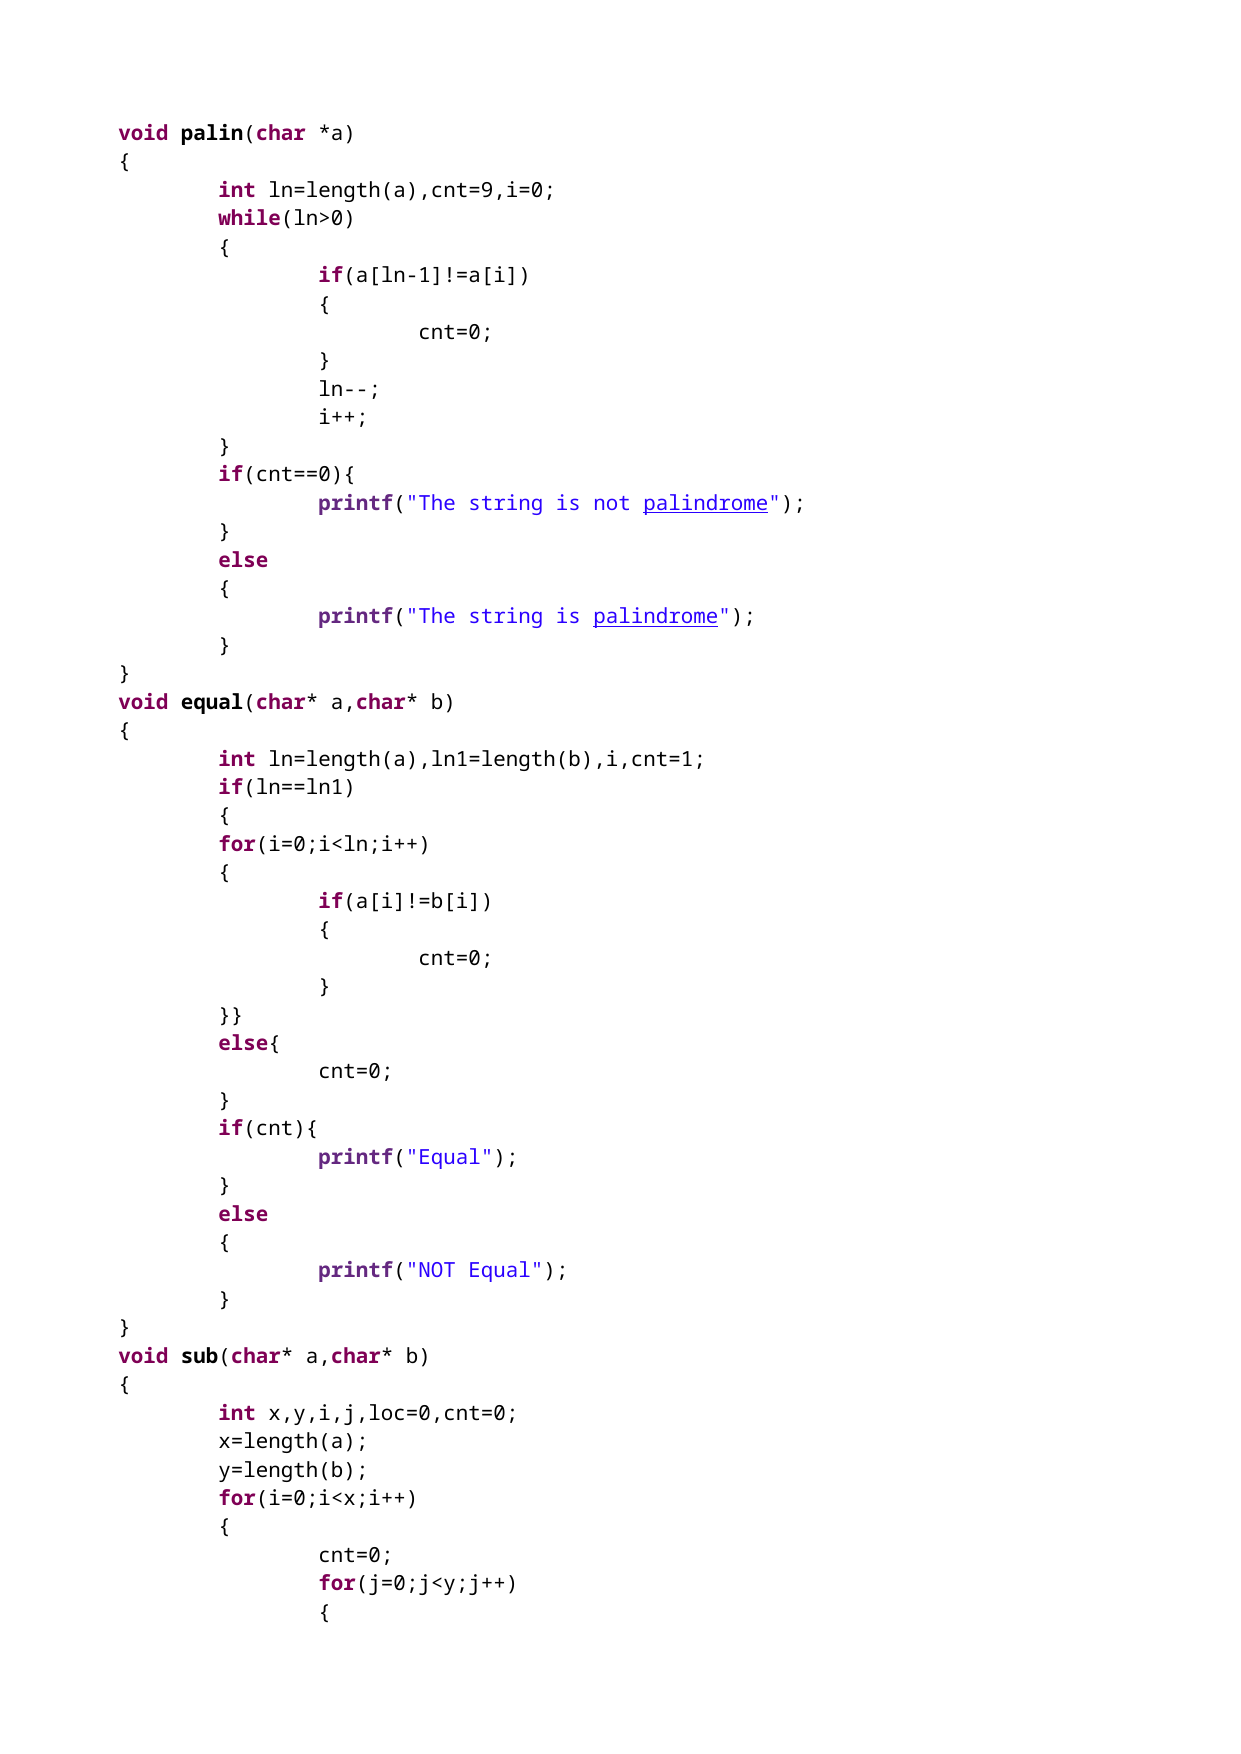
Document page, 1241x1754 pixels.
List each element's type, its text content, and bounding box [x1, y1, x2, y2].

text if(ln==ln1) [118, 772, 1122, 801]
text { [118, 289, 1122, 317]
text } [118, 1170, 1122, 1199]
text for(i=0;i<x;i++) [118, 1483, 1122, 1512]
text { [118, 1512, 1122, 1540]
text { [118, 1227, 1122, 1256]
text } [118, 1312, 1122, 1341]
text printf("NOT Equal"); [118, 1256, 1122, 1284]
text else [118, 545, 1122, 573]
text x=length(a); [118, 1426, 1122, 1455]
text else [118, 1199, 1122, 1227]
text if(cnt==0){ [118, 459, 1122, 488]
text for(j=0;j<y;j++) [118, 1568, 1122, 1597]
text } [118, 1284, 1122, 1312]
text else{ [118, 1028, 1122, 1057]
text while(ln>0) [118, 203, 1122, 232]
text { [118, 1597, 1122, 1625]
text void palin(char *a) [118, 118, 1122, 147]
text void sub(char* a,char* b) [118, 1341, 1122, 1369]
text int x,y,i,j,loc=0,cnt=0; [118, 1398, 1122, 1426]
text } [118, 516, 1122, 545]
text ln--; [118, 374, 1122, 402]
text } [118, 630, 1122, 658]
text cnt=0; [118, 943, 1122, 971]
text } [118, 971, 1122, 1000]
text if(a[i]!=b[i]) [118, 886, 1122, 914]
text { [118, 573, 1122, 602]
text int ln=length(a),cnt=9,i=0; [118, 175, 1122, 203]
text { [118, 715, 1122, 744]
text { [118, 801, 1122, 829]
text y=length(b); [118, 1455, 1122, 1483]
text printf("The string is palindrome"); [118, 602, 1122, 630]
text i++; [118, 402, 1122, 431]
text } [118, 658, 1122, 687]
text { [118, 1369, 1122, 1398]
text } [118, 346, 1122, 374]
text } [118, 431, 1122, 459]
text cnt=0; [118, 1540, 1122, 1568]
text if(a[ln-1]!=a[i]) [118, 260, 1122, 289]
text printf("Equal"); [118, 1142, 1122, 1170]
text { [118, 857, 1122, 886]
text { [118, 232, 1122, 260]
text } [118, 1085, 1122, 1113]
text cnt=0; [118, 1057, 1122, 1085]
text { [118, 914, 1122, 943]
text }} [118, 1000, 1122, 1028]
text if(cnt){ [118, 1113, 1122, 1142]
text printf("The string is not palindrome"); [118, 488, 1122, 516]
text cnt=0; [118, 317, 1122, 346]
text for(i=0;i<ln;i++) [118, 829, 1122, 857]
text { [118, 147, 1122, 175]
text int ln=length(a),ln1=length(b),i,cnt=1; [118, 744, 1122, 772]
text void equal(char* a,char* b) [118, 687, 1122, 715]
